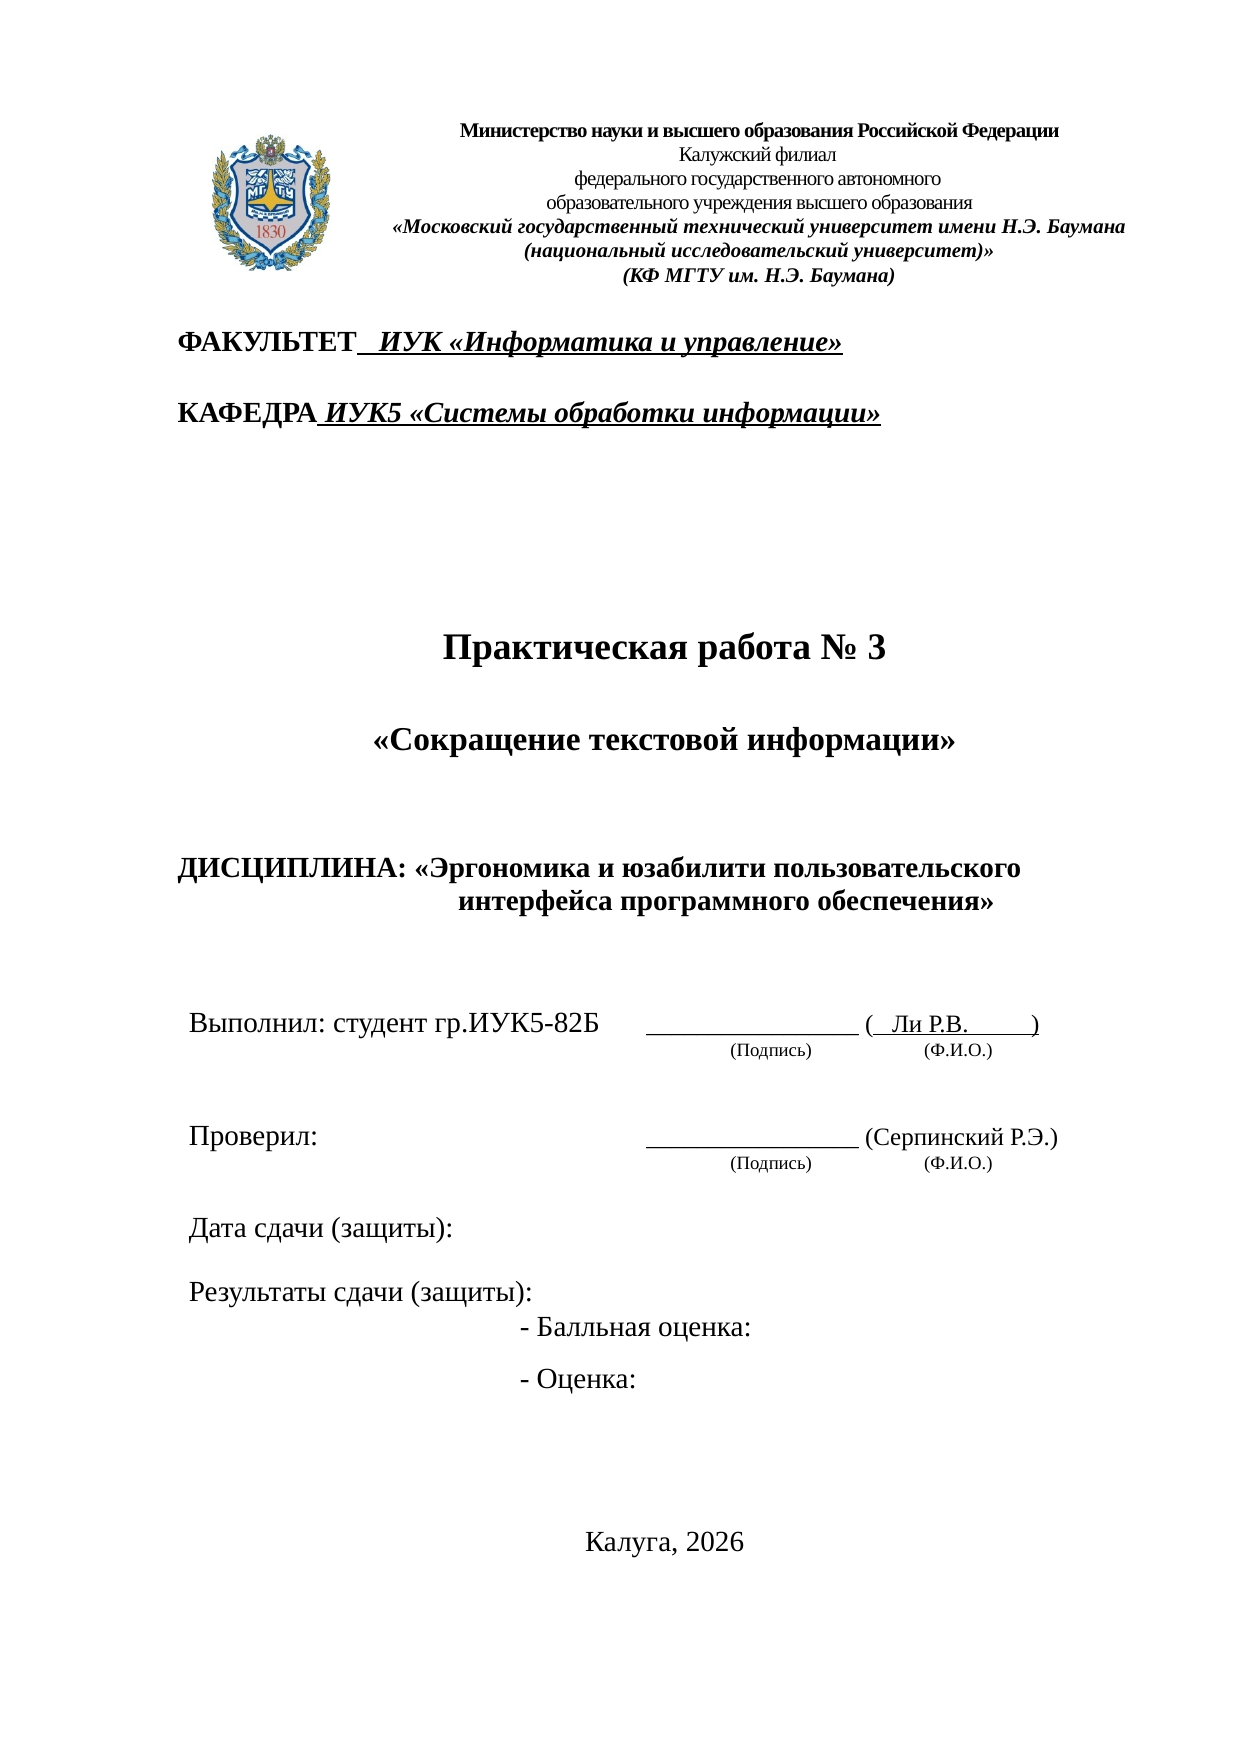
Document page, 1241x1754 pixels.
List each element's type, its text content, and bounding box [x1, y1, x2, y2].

table_cell _________________ (Серпинский Р.Э.) (Подпись) (Ф.И.О.) [635, 1097, 1174, 1210]
text Калуга, 2026 [177, 1524, 1152, 1557]
table_header Министерство науки и высшего образования Российской Федерации Калужский филиал федерального государственного автономного образовательного учреждения высшего образования «Московский государственный технический университет имени Н.Э. Баумана (национальный исследовательский университет)» (КФ МГТУ им. Н.Э. Баумана) [354, 118, 1166, 287]
text Практическая работа № 3 [177, 624, 1152, 700]
text ФАКУЛЬТЕТ ИУК «Информатика и управление» [177, 324, 1152, 358]
table_cell Проверил: [177, 1097, 635, 1210]
table_cell [177, 1309, 508, 1423]
text КАФЕДРА ИУК5 «Системы обработки информации» [177, 395, 1152, 429]
picture [211, 134, 331, 271]
text ДИСЦИПЛИНА: «Эргономика и юзабилити пользовательского интерфейса программного обеспечения» [177, 850, 1152, 917]
text «Сокращение текстовой информации» [177, 719, 1152, 758]
table_cell Дата сдачи (защиты): Результаты сдачи (защиты): [177, 1210, 1174, 1309]
table_cell - Балльная оценка: - Оценка: [508, 1309, 1174, 1423]
table_header Выполнил: студент гр.ИУК5-82Б [177, 984, 635, 1097]
table_header [189, 118, 354, 287]
table_header _________________ ( Ли Р.В. ) (Подпись) (Ф.И.О.) [635, 984, 1174, 1097]
